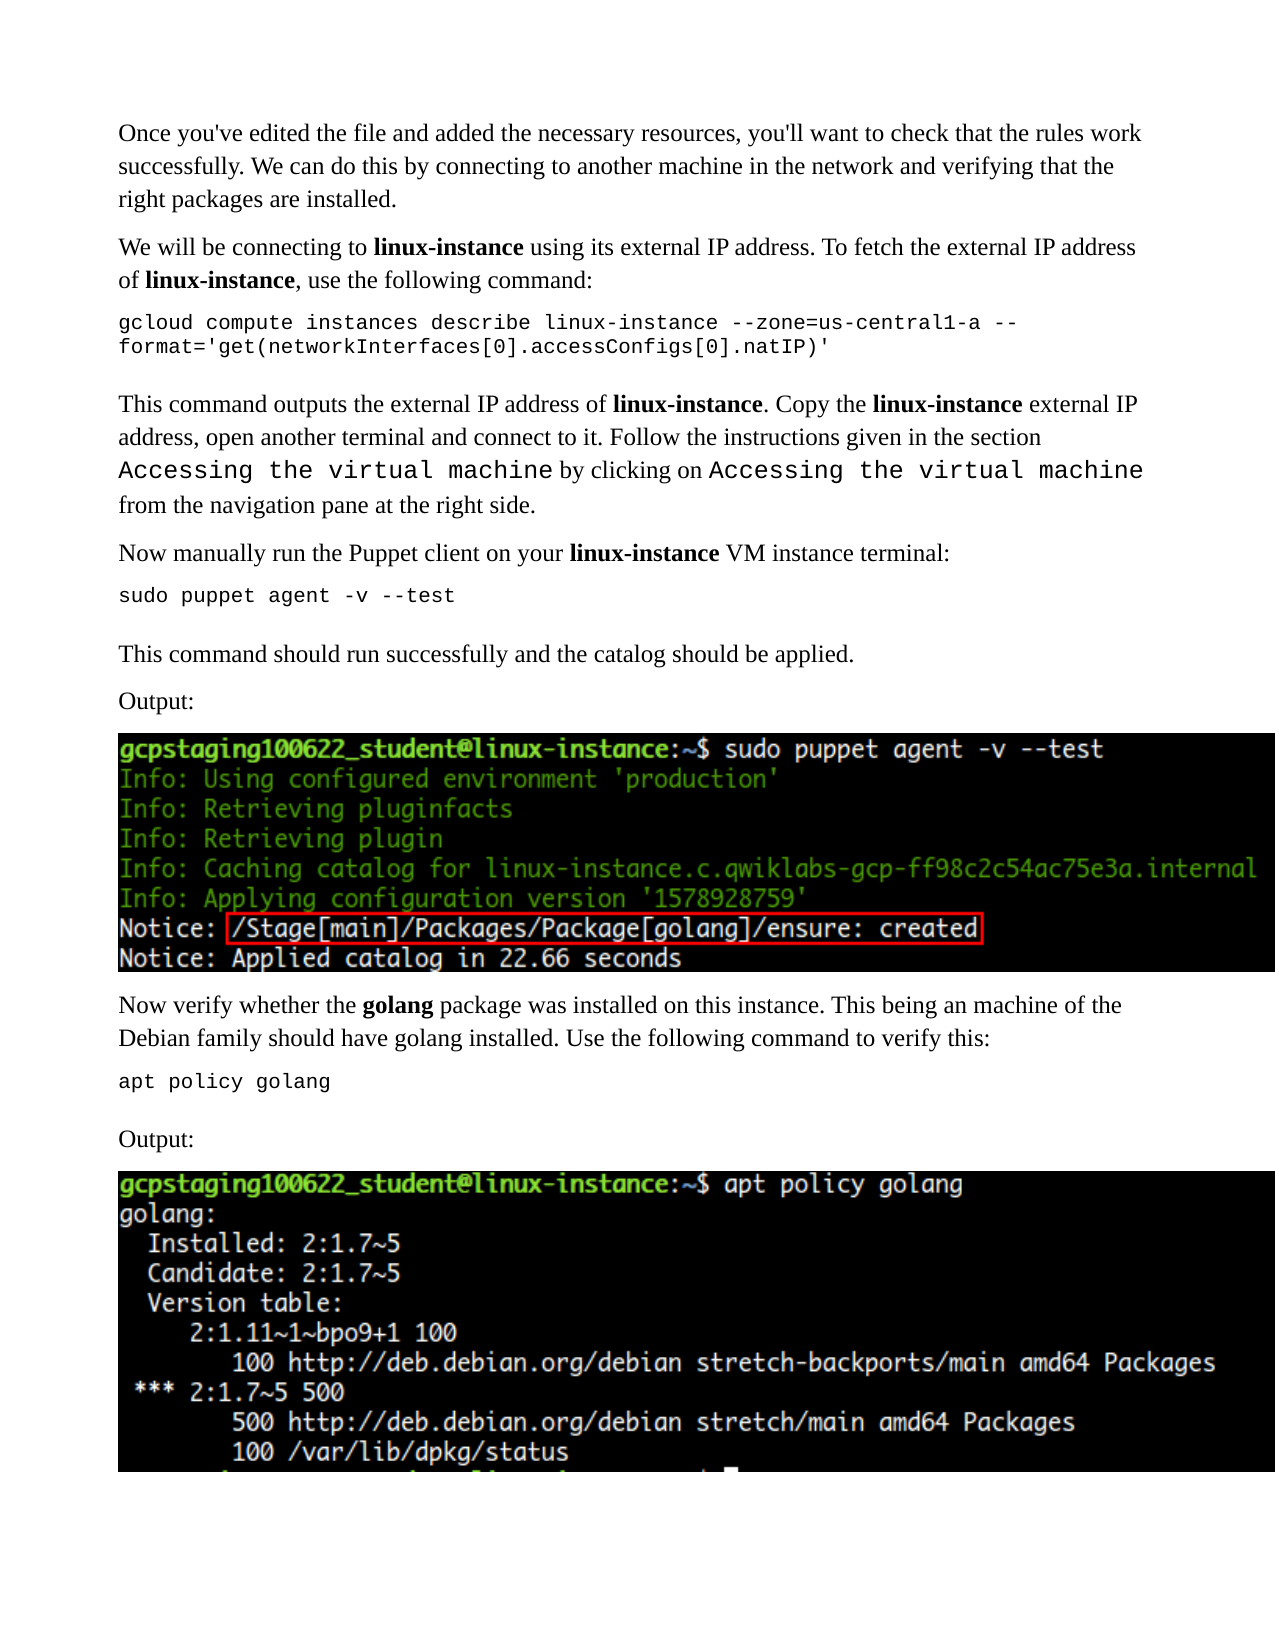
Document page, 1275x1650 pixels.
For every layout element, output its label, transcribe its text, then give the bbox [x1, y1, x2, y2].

text This command should run successfully and the catalog should be applied. [118, 639, 1157, 667]
text gcloud compute instances describe linux-instance --zone=us-central1-a --format='get(networkInterfaces[0].accessConfigs[0].natIP)' [118, 312, 1157, 360]
text Once you've edited the file and added the necessary resources, you'll want to check that the rules work successfully. We can do this by connecting to another machine in the network and verifying that the right packages are installed. [118, 118, 1157, 213]
text Now verify whether the golang package was installed on this instance. This being an machine of the Debian family should have golang installed. Use the following command to verify this: [118, 990, 1157, 1052]
text We will be connecting to linux-instance using its external IP address. To fetch the external IP address of linux-instance, use the following command: [118, 232, 1157, 293]
text sudo puppet agent -v --test [118, 586, 1157, 609]
text Output: [118, 686, 1157, 715]
text Output: [118, 1124, 1157, 1153]
text This command outputs the external IP address of linux-instance. Copy the linux-instance external IP address, open another terminal and connect to it. Follow the instructions given in the section Accessing the virtual machine by clicking on Accessing the virtual machine from the navigation pane at the right side. [118, 389, 1157, 519]
picture [118, 1171, 1275, 1472]
picture [118, 733, 1275, 972]
text apt policy golang [118, 1071, 1157, 1094]
text Now manually run the Puppet client on your linux-instance VM instance terminal: [118, 538, 1157, 567]
